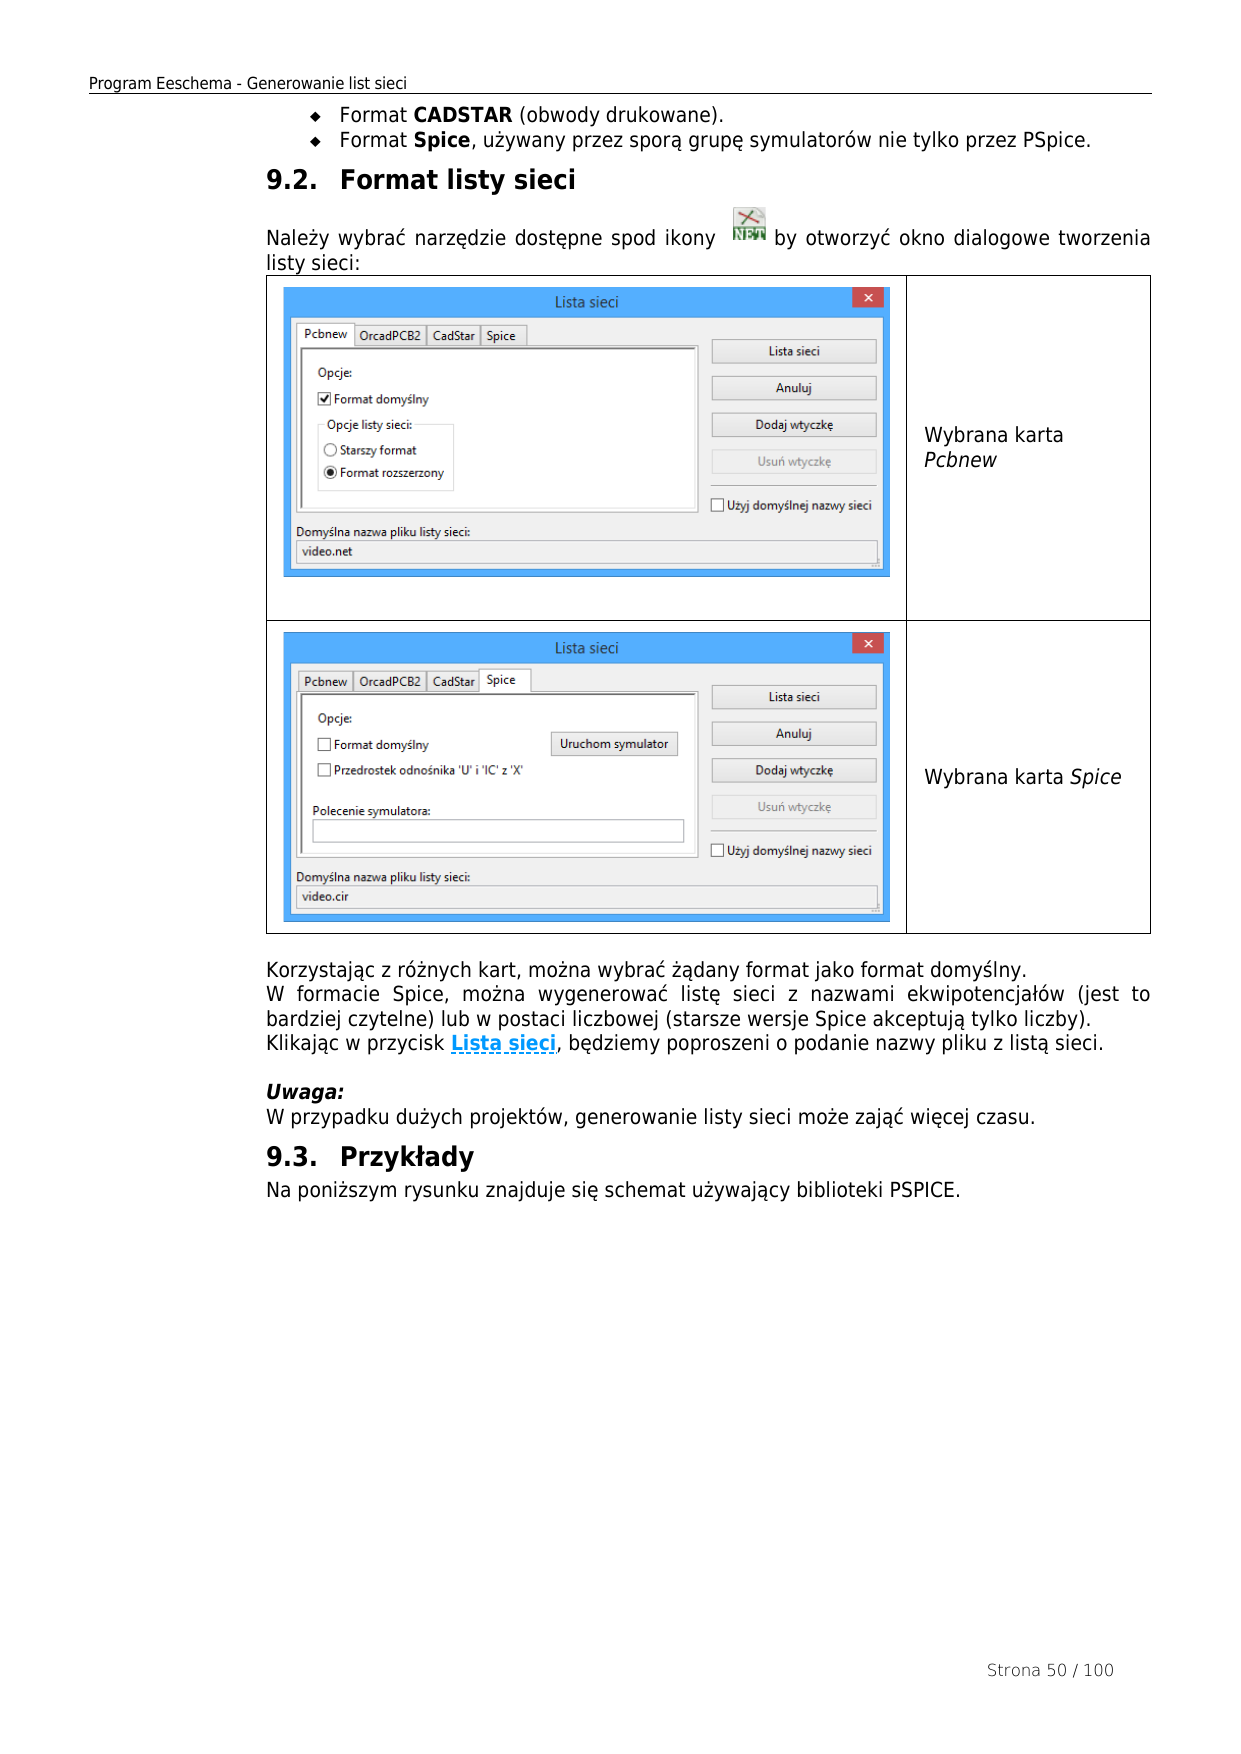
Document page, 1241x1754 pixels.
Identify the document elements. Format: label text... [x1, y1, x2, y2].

text Na poniższym rysunku znajduje się schemat używający biblioteki PSPICE. [266, 1178, 1152, 1203]
subtitle Przykłady [266, 1141, 1152, 1172]
text W przypadku dużych projektów, generowanie listy sieci może zająć więcej czasu. [266, 1105, 1152, 1129]
text Klikając w przycisk Lista sieci, będziemy poproszeni o podanie nazwy pliku z listą sieci. [266, 1031, 1152, 1056]
text Należy wybrać narzędzie dostępne spod ikony by otworzyć okno dialogowe tworzenia listy sieci: [266, 201, 1152, 275]
picture [283, 287, 890, 577]
text Korzystając z różnych kart, można wybrać żądany format jako format domyślny. [266, 958, 1152, 982]
text W formacie Spice, można wygenerować listę sieci z nazwami ekwipotencjałów (jest to bardziej czytelne) lub w postaci liczbowej (starsze wersje Spice akceptują tylko liczby). [266, 982, 1152, 1031]
table_header [267, 276, 906, 620]
table_cell [267, 621, 906, 933]
subtitle Format listy sieci [266, 164, 1152, 196]
text Uwaga: [266, 1080, 1152, 1105]
table_cell Wybrana karta Spice [907, 621, 1150, 933]
table_header Wybrana karta Pcbnew [907, 276, 1150, 620]
list Format Spice, używany przez sporą grupę symulatorów nie tylko przez PSpice. [310, 128, 1152, 152]
picture [283, 632, 890, 922]
list Format CADSTAR (obwody drukowane). [310, 103, 1152, 128]
